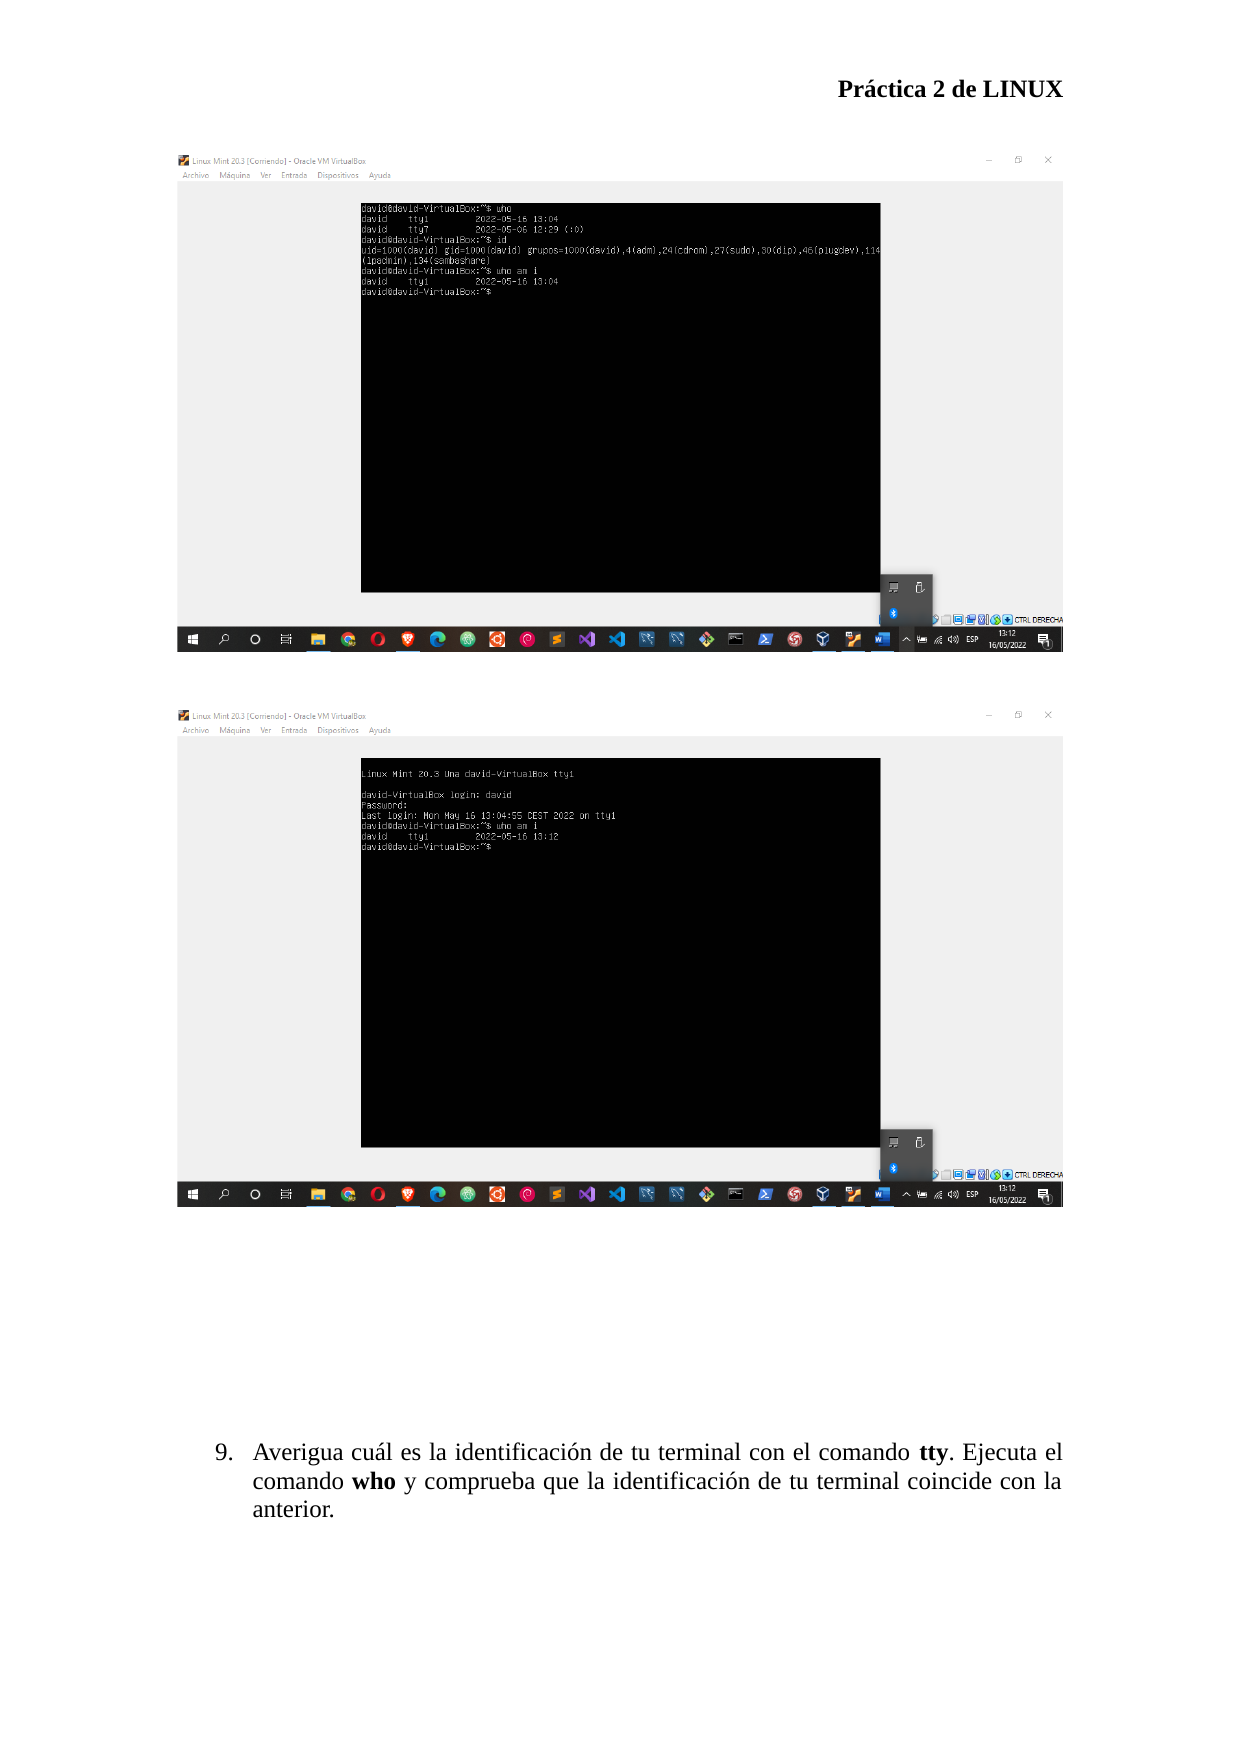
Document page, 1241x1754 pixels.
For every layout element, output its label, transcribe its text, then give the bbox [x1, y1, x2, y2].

list Averigua cuál es la identificación de tu terminal con el comando tty. Ejecuta el comando who y comprueba que la identificación de tu terminal coincide con la anterior. [215, 1437, 1063, 1523]
